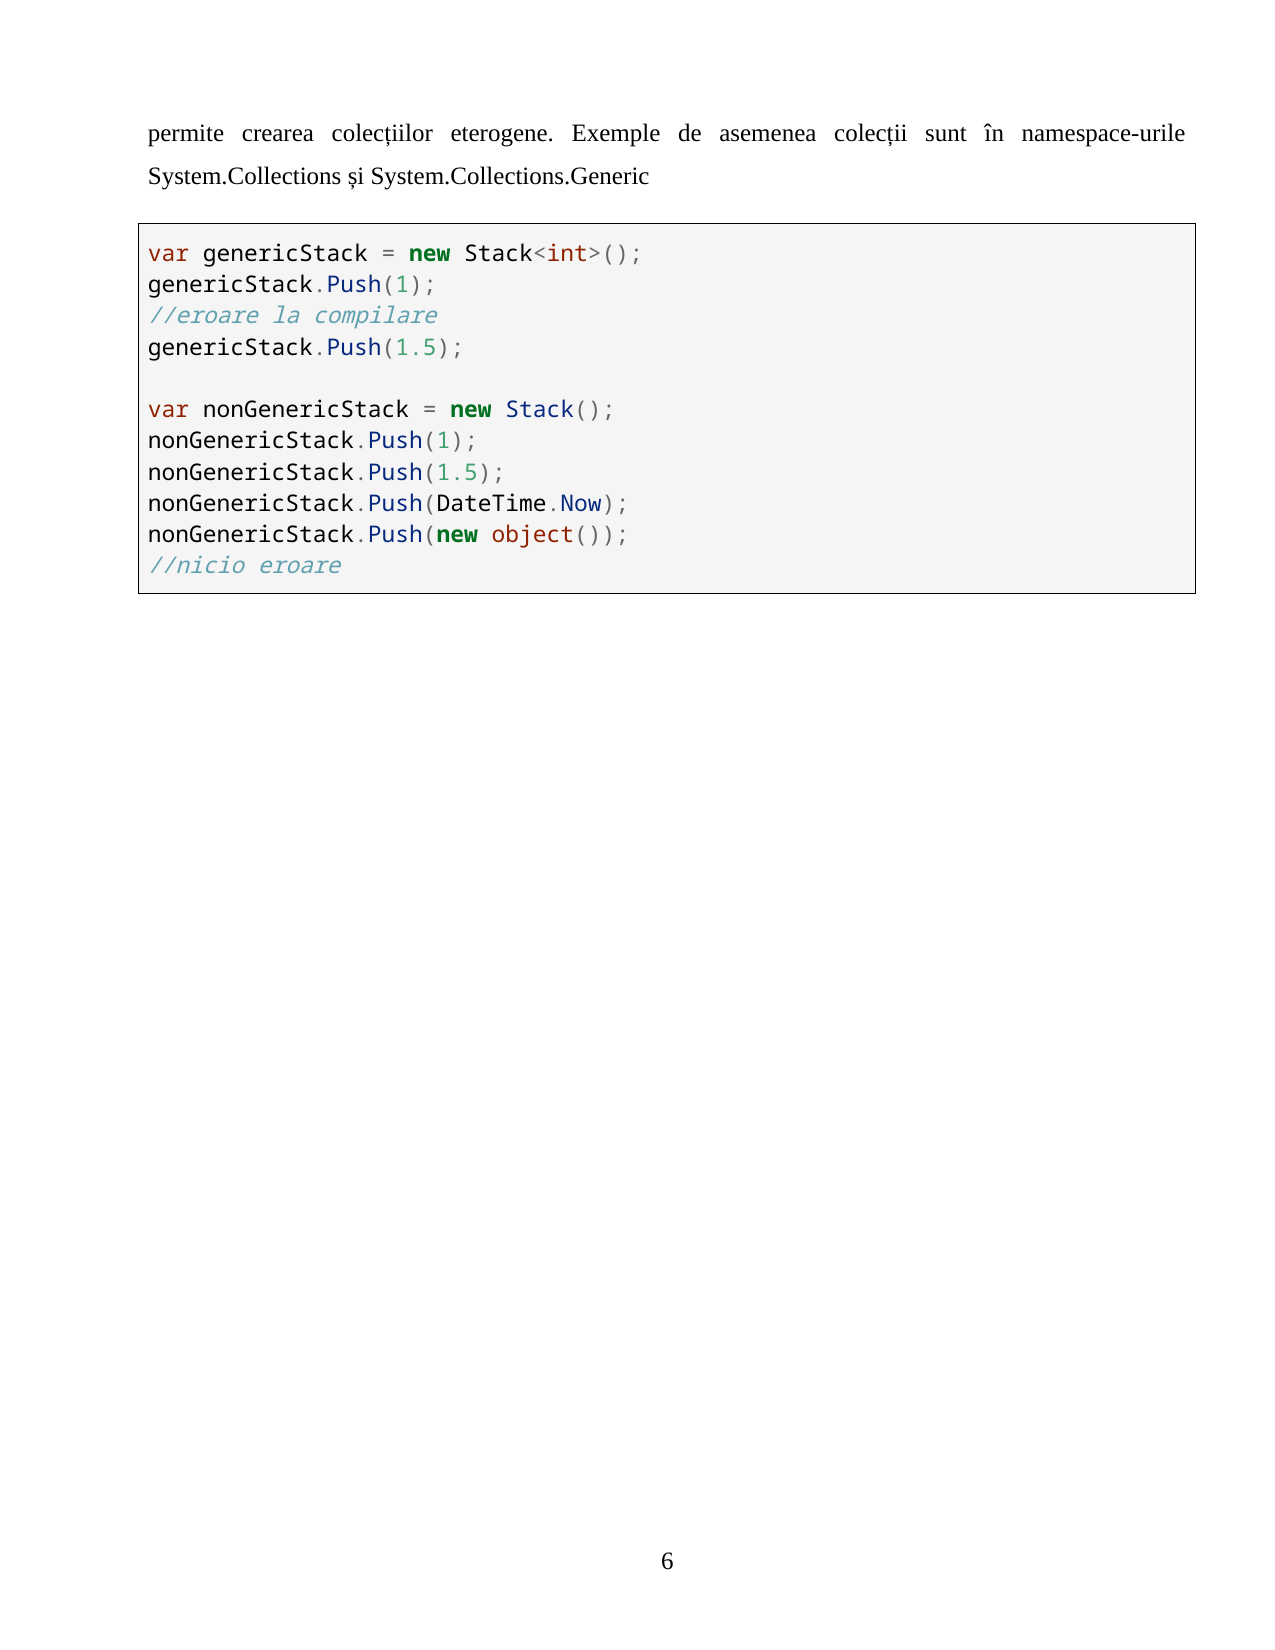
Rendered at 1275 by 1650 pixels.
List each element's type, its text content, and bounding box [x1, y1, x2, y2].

text permite crearea colecțiilor eterogene. Exemple de asemenea colecții sunt în namespace-urile System.Collections și System.Collections.Generic [148, 118, 1186, 190]
text var genericStack = new Stack<int>(); genericStack.Push(1); //eroare la compilare genericStack.Push(1.5); var nonGenericStack = new Stack(); nonGenericStack.Push(1); nonGenericStack.Push(1.5); nonGenericStack.Push(DateTime.Now); nonGenericStack.Push(new object()); //nicio eroare [139, 224, 1195, 593]
